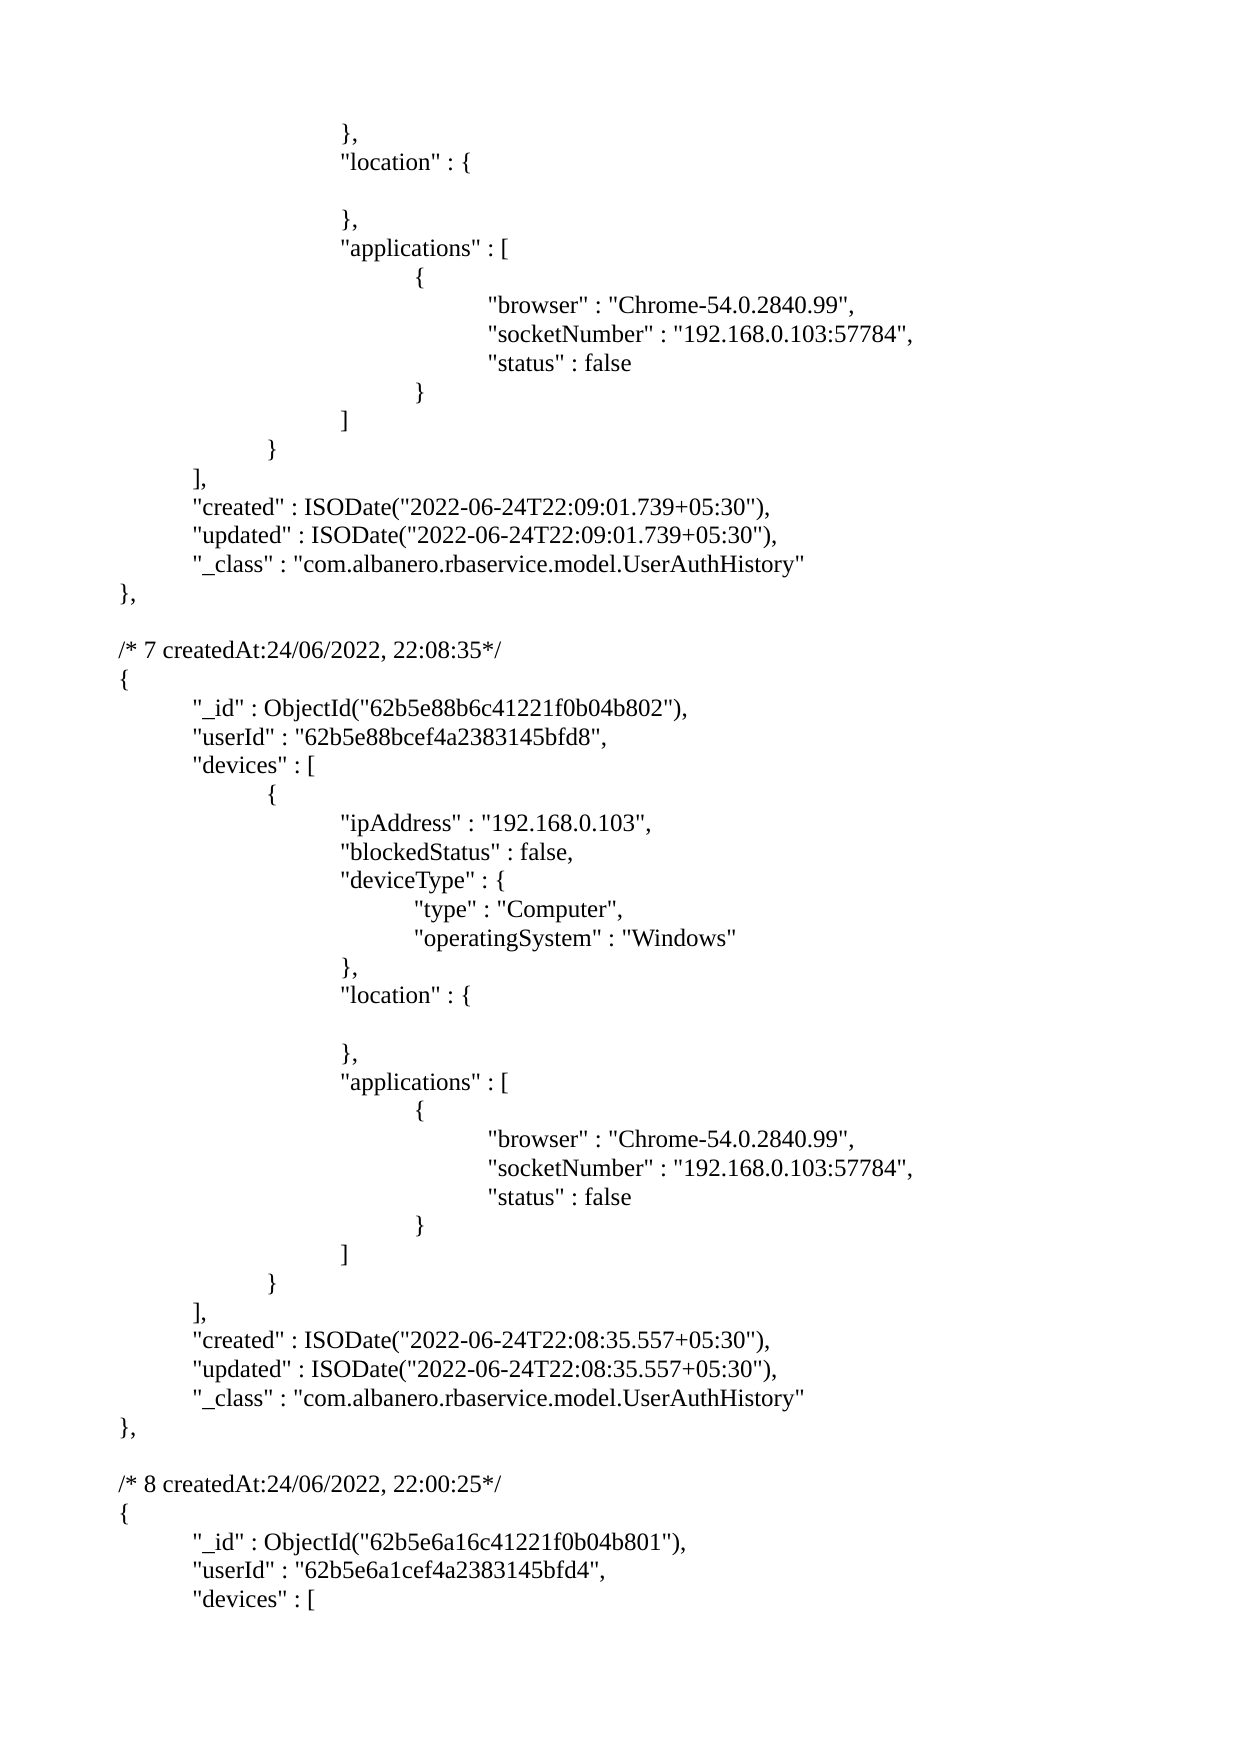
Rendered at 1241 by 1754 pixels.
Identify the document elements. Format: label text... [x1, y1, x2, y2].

text "status" : false [118, 348, 1122, 377]
text "_class" : "com.albanero.rbaservice.model.UserAuthHistory" [118, 1383, 1122, 1412]
text "devices" : [ [118, 751, 1122, 779]
text "socketNumber" : "192.168.0.103:57784", [118, 319, 1122, 348]
text }, [118, 204, 1122, 233]
text /* 8 createdAt:24/06/2022, 22:00:25*/ [118, 1469, 1122, 1498]
text "browser" : "Chrome-54.0.2840.99", [118, 291, 1122, 319]
text }, [118, 1412, 1122, 1441]
text "location" : { [118, 147, 1122, 176]
text { [118, 664, 1122, 693]
text "_class" : "com.albanero.rbaservice.model.UserAuthHistory" [118, 549, 1122, 578]
text "userId" : "62b5e6a1cef4a2383145bfd4", [118, 1556, 1122, 1584]
text "updated" : ISODate("2022-06-24T22:08:35.557+05:30"), [118, 1354, 1122, 1383]
text } [118, 1211, 1122, 1239]
text } [118, 377, 1122, 406]
text "operatingSystem" : "Windows" [118, 923, 1122, 952]
text }, [118, 118, 1122, 147]
text "applications" : [ [118, 1067, 1122, 1096]
text "deviceType" : { [118, 866, 1122, 894]
text }, [118, 952, 1122, 981]
text "devices" : [ [118, 1584, 1122, 1613]
text ] [118, 1239, 1122, 1268]
text "status" : false [118, 1182, 1122, 1211]
text ], [118, 1297, 1122, 1326]
text "type" : "Computer", [118, 894, 1122, 923]
text { [118, 262, 1122, 291]
text ] [118, 406, 1122, 434]
text ], [118, 463, 1122, 492]
text /* 7 createdAt:24/06/2022, 22:08:35*/ [118, 636, 1122, 664]
text { [118, 1498, 1122, 1527]
text { [118, 1096, 1122, 1124]
text }, [118, 1038, 1122, 1067]
text }, [118, 578, 1122, 607]
text "_id" : ObjectId("62b5e6a16c41221f0b04b801"), [118, 1527, 1122, 1556]
text "applications" : [ [118, 233, 1122, 262]
text "updated" : ISODate("2022-06-24T22:09:01.739+05:30"), [118, 521, 1122, 549]
text "_id" : ObjectId("62b5e88b6c41221f0b04b802"), [118, 693, 1122, 722]
text "location" : { [118, 981, 1122, 1009]
text "browser" : "Chrome-54.0.2840.99", [118, 1124, 1122, 1153]
text } [118, 434, 1122, 463]
text "socketNumber" : "192.168.0.103:57784", [118, 1153, 1122, 1182]
text "created" : ISODate("2022-06-24T22:08:35.557+05:30"), [118, 1326, 1122, 1354]
text "created" : ISODate("2022-06-24T22:09:01.739+05:30"), [118, 492, 1122, 521]
text "ipAddress" : "192.168.0.103", [118, 808, 1122, 837]
text "blockedStatus" : false, [118, 837, 1122, 866]
text { [118, 779, 1122, 808]
text } [118, 1268, 1122, 1297]
text "userId" : "62b5e88bcef4a2383145bfd8", [118, 722, 1122, 751]
